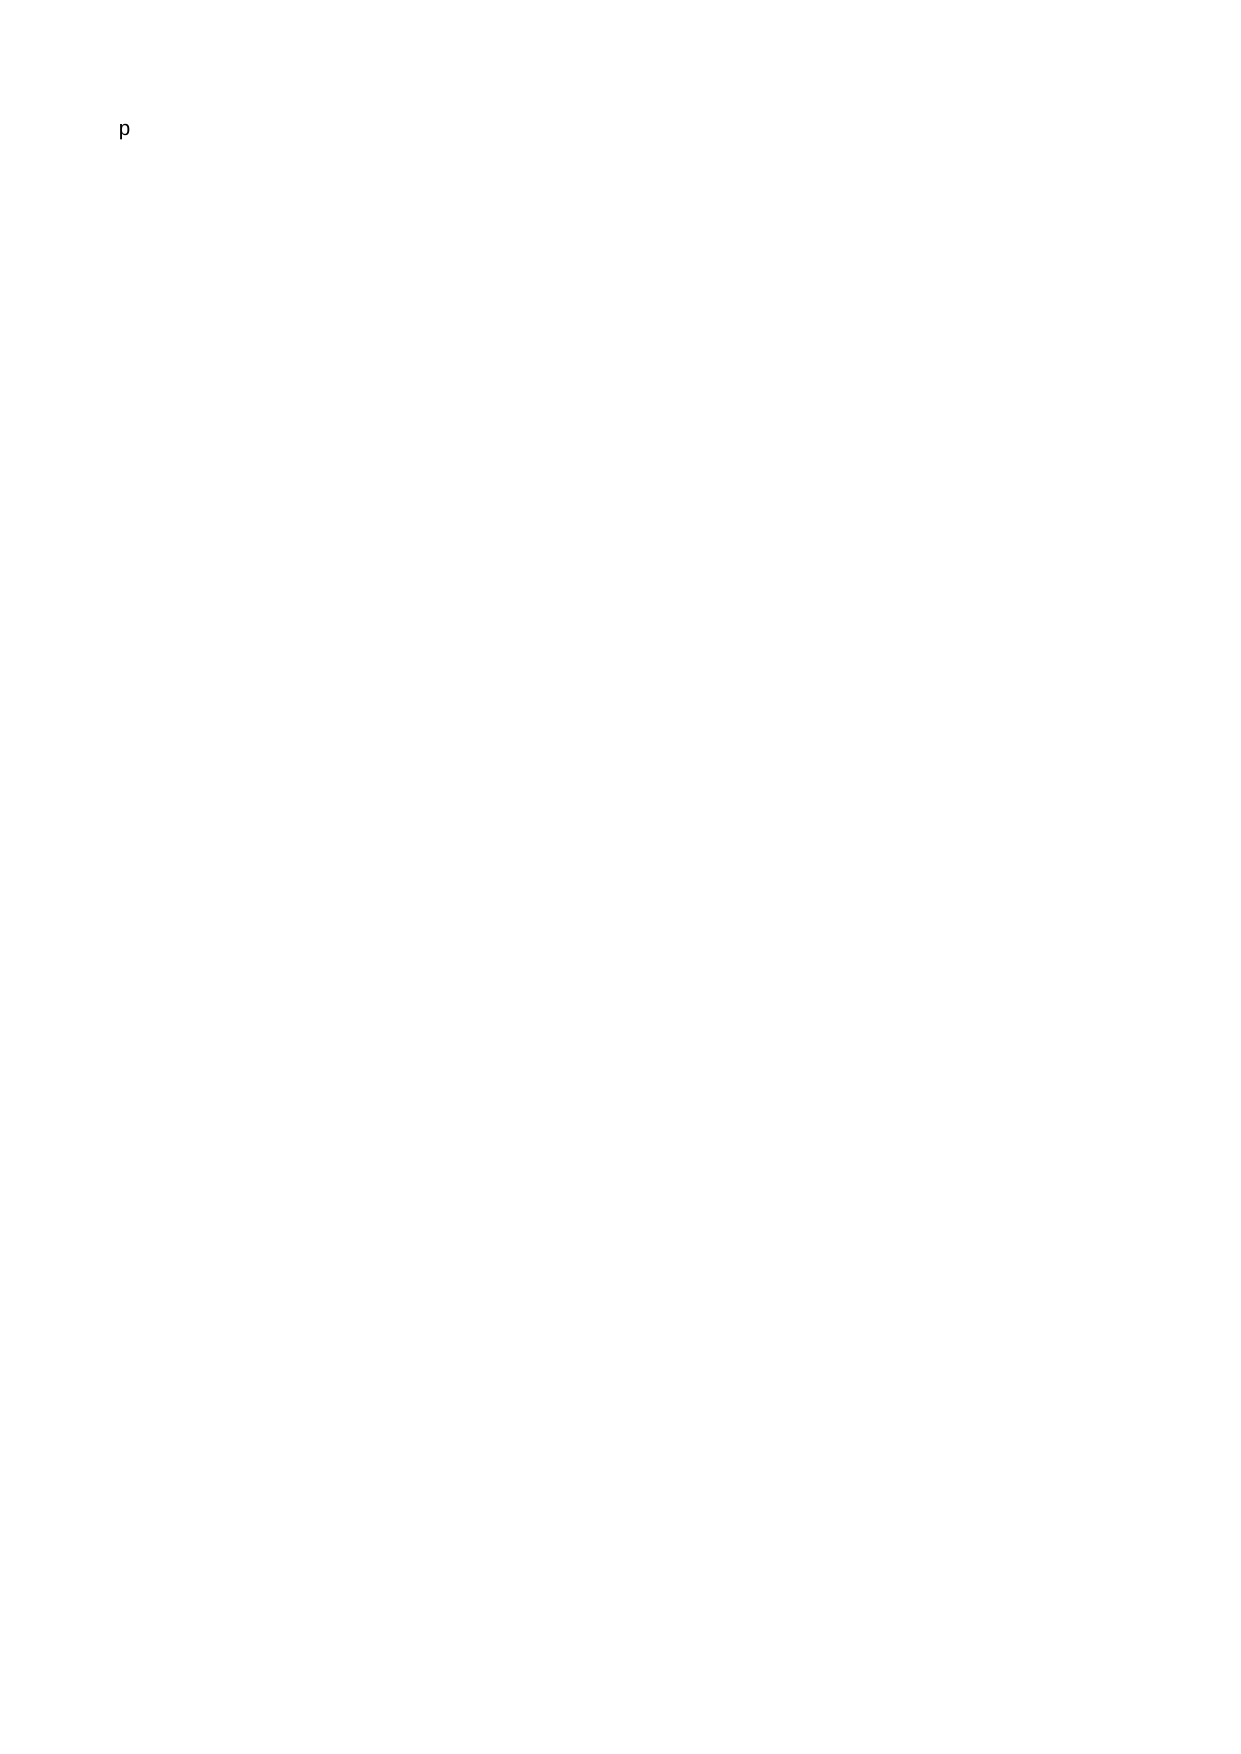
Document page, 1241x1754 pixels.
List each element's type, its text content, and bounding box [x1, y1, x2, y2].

text p [118, 118, 1122, 142]
